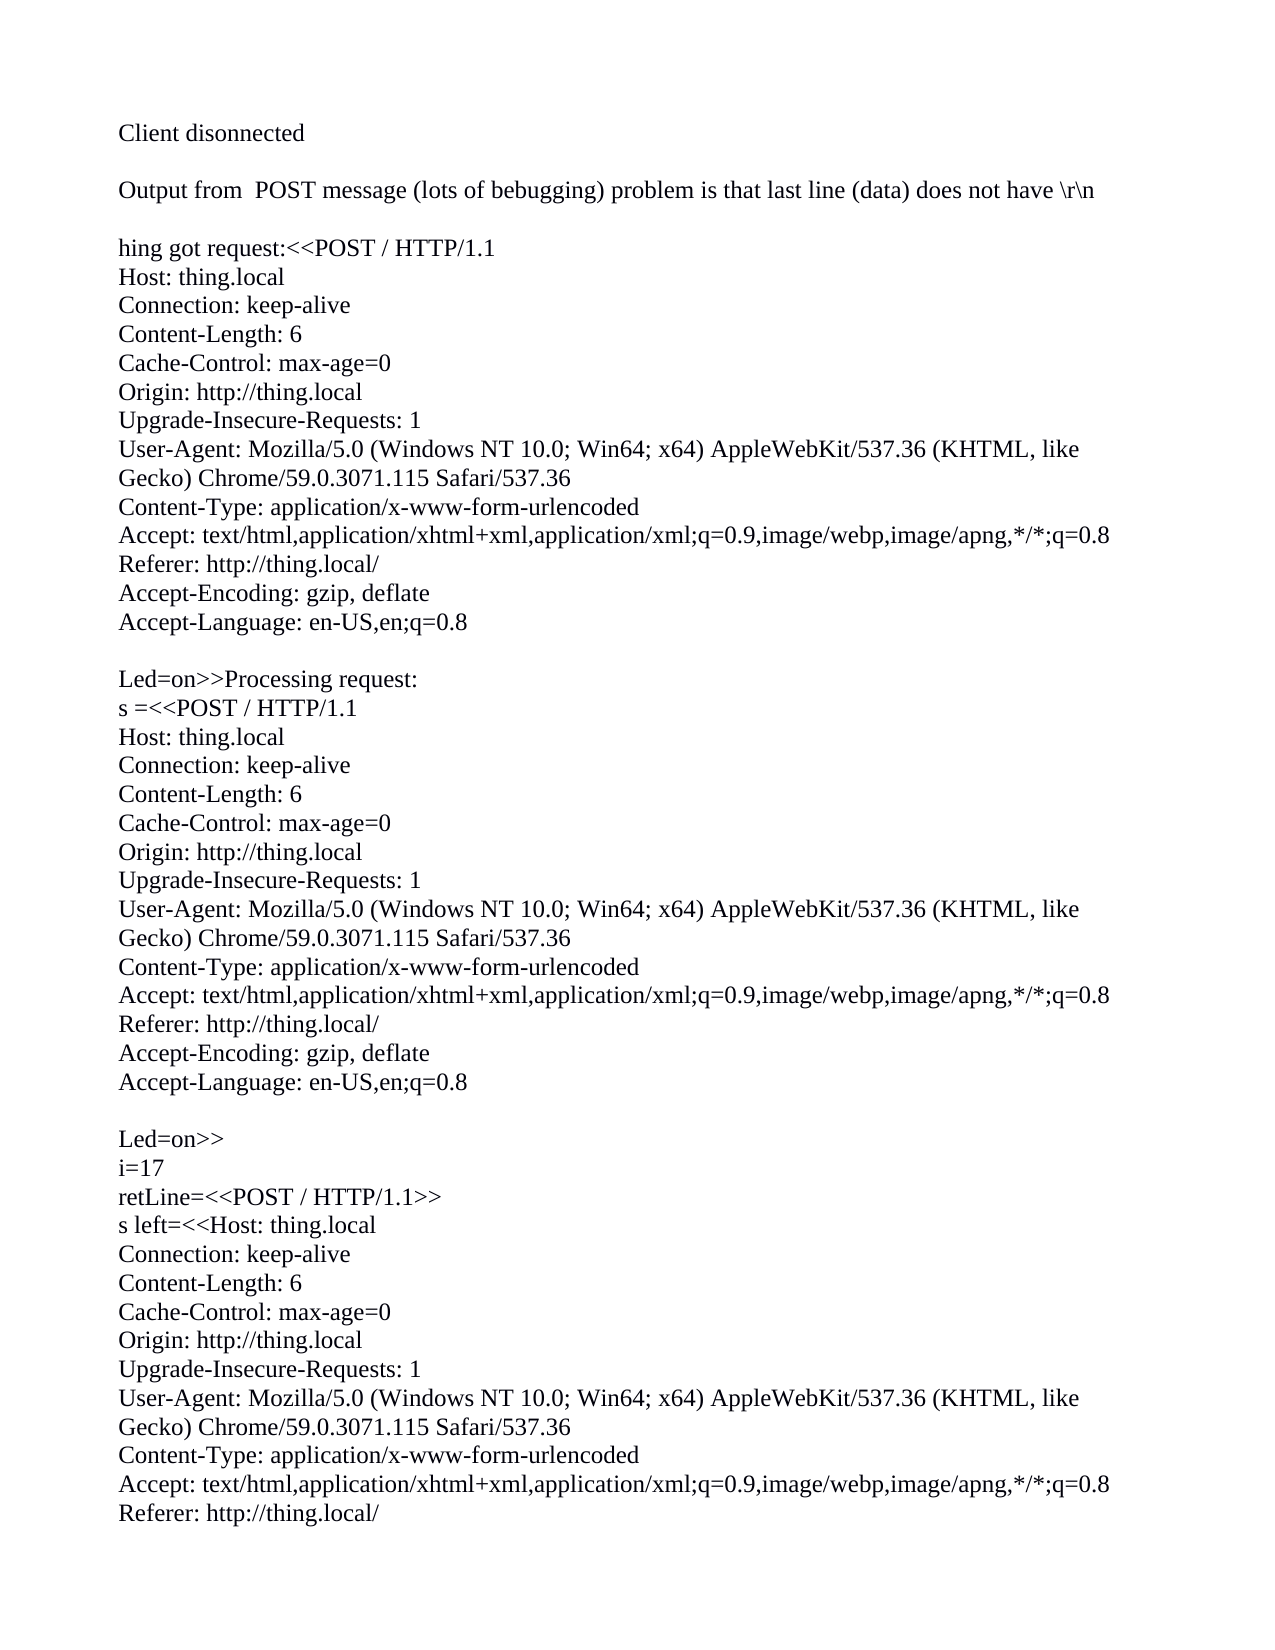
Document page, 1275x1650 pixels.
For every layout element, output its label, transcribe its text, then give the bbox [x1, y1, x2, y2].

text Upgrade-Insecure-Requests: 1 [118, 406, 1157, 434]
text retLine=<<POST / HTTP/1.1>> [118, 1182, 1157, 1211]
text Content-Length: 6 [118, 1268, 1157, 1297]
text s =<<POST / HTTP/1.1 [118, 693, 1157, 722]
text User-Agent: Mozilla/5.0 (Windows NT 10.0; Win64; x64) AppleWebKit/537.36 (KHTML, like Gecko) Chrome/59.0.3071.115 Safari/537.36 [118, 1383, 1157, 1441]
text Origin: http://thing.local [118, 837, 1157, 866]
text Origin: http://thing.local [118, 1326, 1157, 1354]
text Origin: http://thing.local [118, 377, 1157, 406]
text Accept-Encoding: gzip, deflate [118, 1038, 1157, 1067]
text Accept: text/html,application/xhtml+xml,application/xml;q=0.9,image/webp,image/apng,*/*;q=0.8 [118, 981, 1157, 1009]
text Cache-Control: max-age=0 [118, 1297, 1157, 1326]
text Host: thing.local [118, 262, 1157, 291]
text Accept-Encoding: gzip, deflate [118, 578, 1157, 607]
text Connection: keep-alive [118, 1239, 1157, 1268]
text Accept: text/html,application/xhtml+xml,application/xml;q=0.9,image/webp,image/apng,*/*;q=0.8 [118, 521, 1157, 549]
text Upgrade-Insecure-Requests: 1 [118, 1354, 1157, 1383]
text User-Agent: Mozilla/5.0 (Windows NT 10.0; Win64; x64) AppleWebKit/537.36 (KHTML, like Gecko) Chrome/59.0.3071.115 Safari/537.36 [118, 434, 1157, 492]
text Content-Length: 6 [118, 319, 1157, 348]
text Content-Type: application/x-www-form-urlencoded [118, 1441, 1157, 1469]
text Referer: http://thing.local/ [118, 1009, 1157, 1038]
text Connection: keep-alive [118, 751, 1157, 779]
text s left=<<Host: thing.local [118, 1211, 1157, 1239]
text Connection: keep-alive [118, 291, 1157, 319]
text Referer: http://thing.local/ [118, 1498, 1157, 1527]
text User-Agent: Mozilla/5.0 (Windows NT 10.0; Win64; x64) AppleWebKit/537.36 (KHTML, like Gecko) Chrome/59.0.3071.115 Safari/537.36 [118, 894, 1157, 952]
text Cache-Control: max-age=0 [118, 348, 1157, 377]
text Referer: http://thing.local/ [118, 549, 1157, 578]
text Output from POST message (lots of bebugging) problem is that last line (data) does not have \r\n [118, 176, 1157, 204]
text Content-Type: application/x-www-form-urlencoded [118, 492, 1157, 521]
text Accept: text/html,application/xhtml+xml,application/xml;q=0.9,image/webp,image/apng,*/*;q=0.8 [118, 1469, 1157, 1498]
text hing got request:<<POST / HTTP/1.1 [118, 233, 1157, 262]
text Cache-Control: max-age=0 [118, 808, 1157, 837]
text Host: thing.local [118, 722, 1157, 751]
text Accept-Language: en-US,en;q=0.8 [118, 607, 1157, 636]
text Led=on>> [118, 1124, 1157, 1153]
text Led=on>>Processing request: [118, 664, 1157, 693]
text i=17 [118, 1153, 1157, 1182]
text Accept-Language: en-US,en;q=0.8 [118, 1067, 1157, 1096]
text Content-Length: 6 [118, 779, 1157, 808]
text Upgrade-Insecure-Requests: 1 [118, 866, 1157, 894]
text Client disonnected [118, 118, 1157, 147]
text Content-Type: application/x-www-form-urlencoded [118, 952, 1157, 981]
